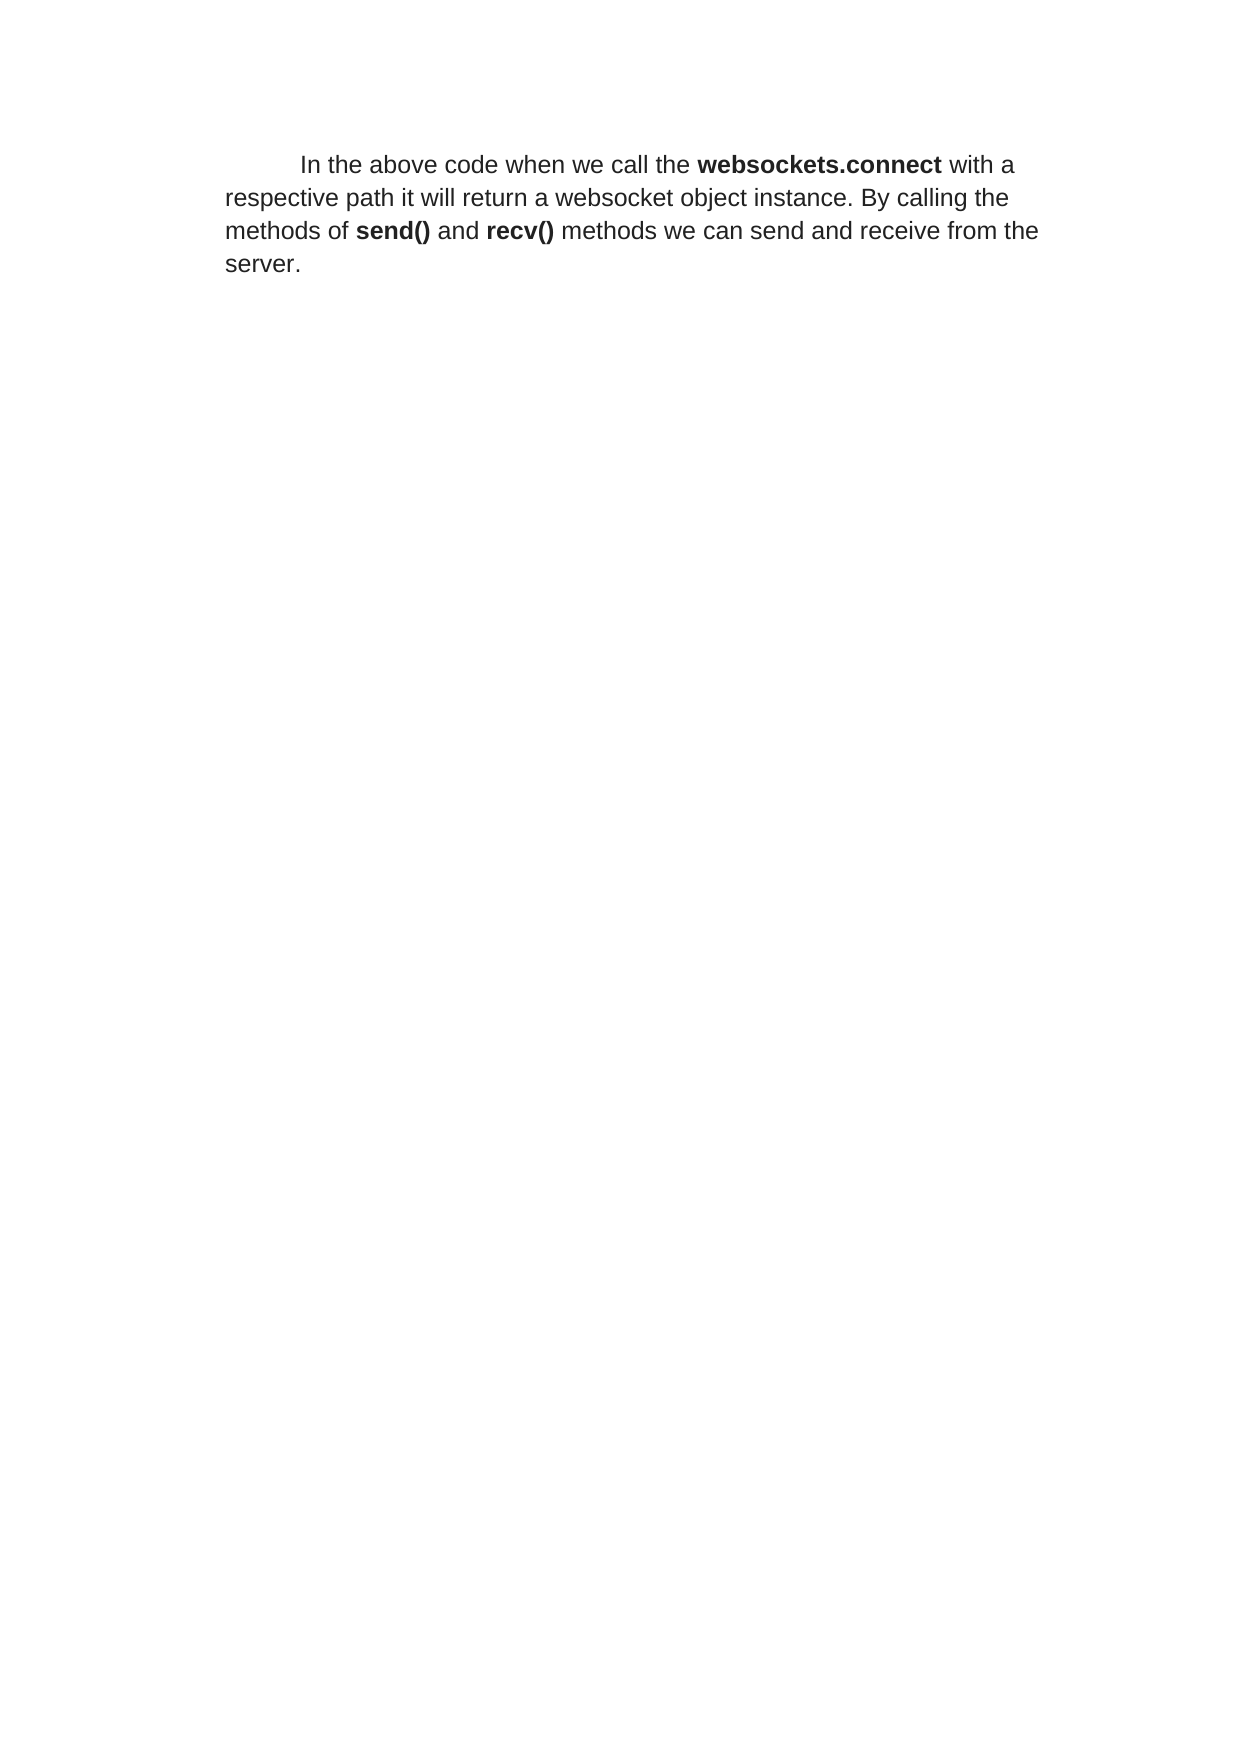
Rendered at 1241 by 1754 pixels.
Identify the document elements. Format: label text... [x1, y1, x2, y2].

text In the above code when we call the websockets.connect with a respective path it will return a websocket object instance. By calling the methods of send() and recv() methods we can send and receive from the server. [225, 150, 1090, 278]
